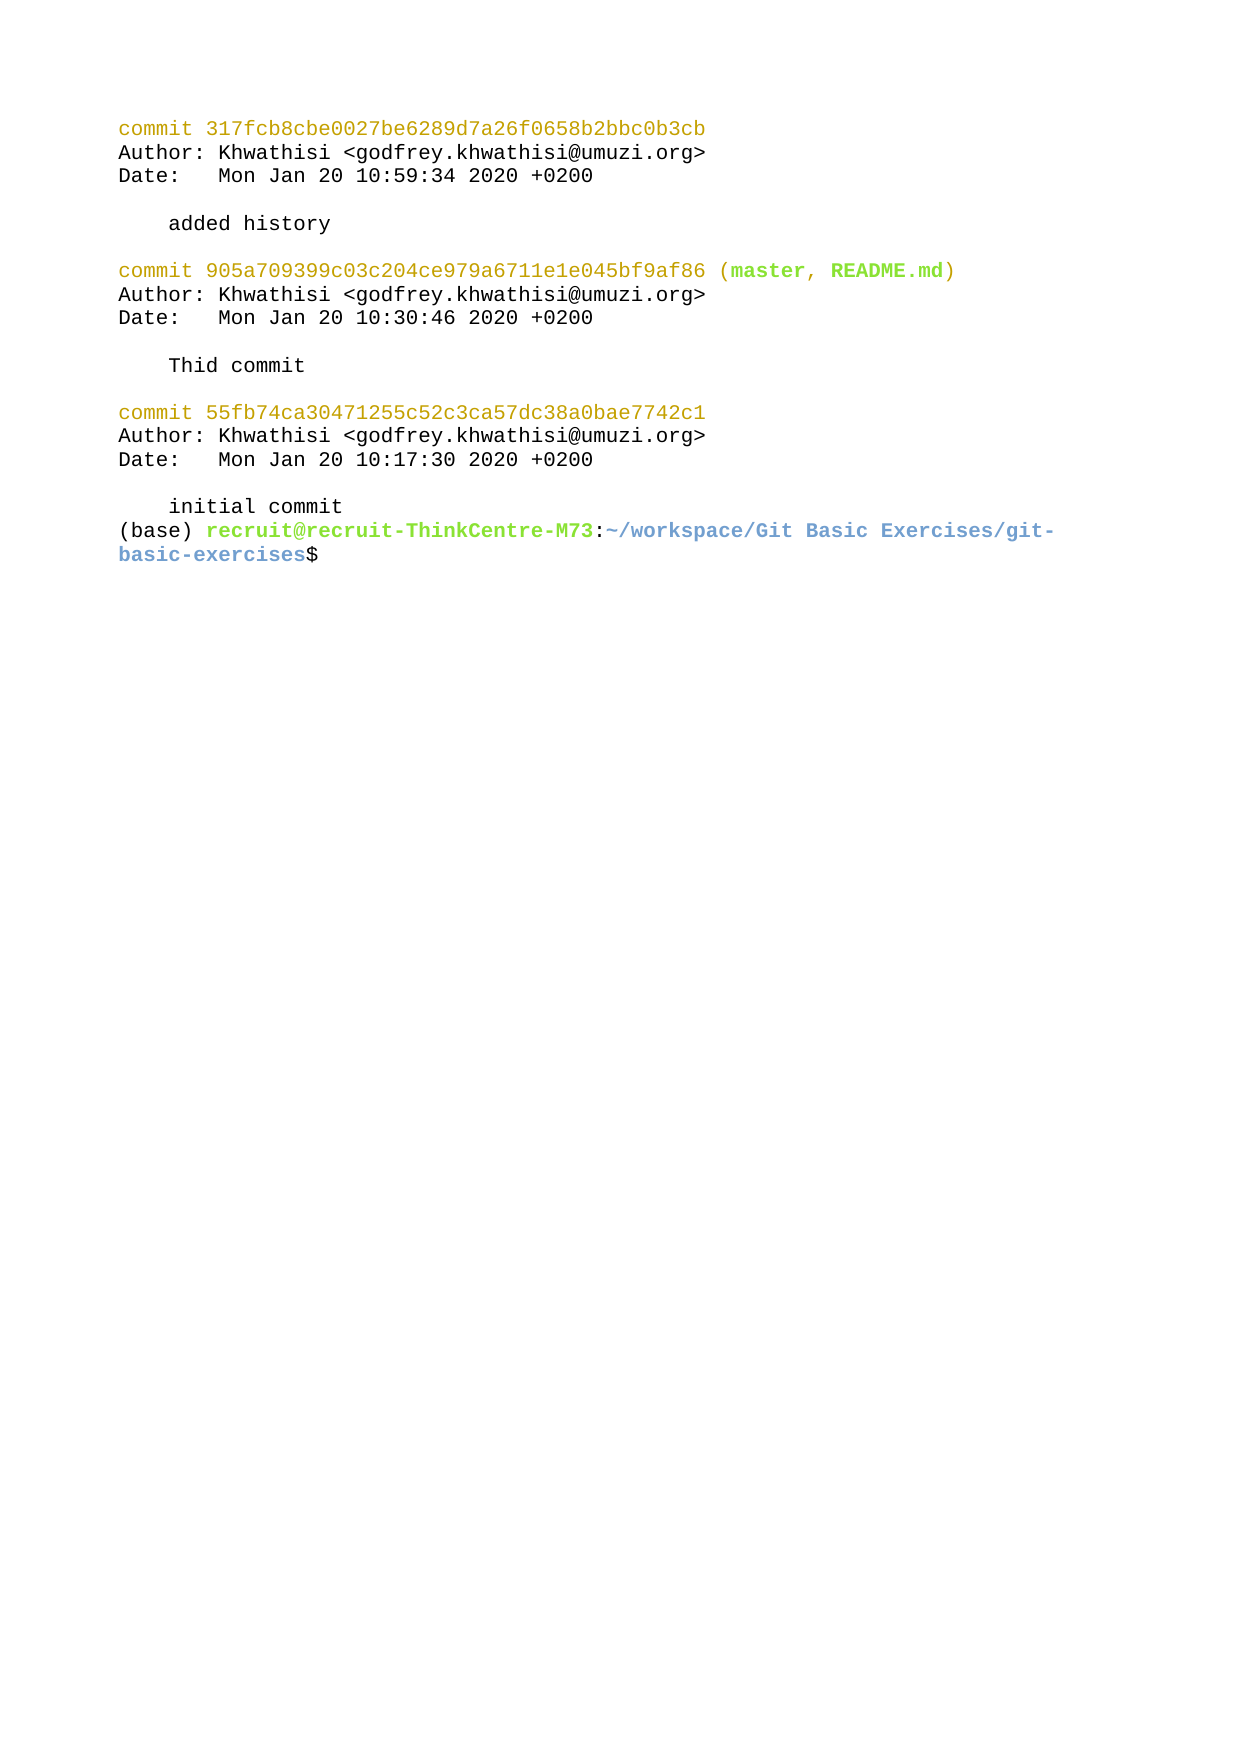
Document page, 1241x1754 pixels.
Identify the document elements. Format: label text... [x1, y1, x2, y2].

text added history [118, 213, 1122, 236]
text commit 905a709399c03c204ce979a6711e1e045bf9af86 (master, README.md) [118, 260, 1122, 284]
text commit 55fb74ca30471255c52c3ca57dc38a0bae7742c1 [118, 402, 1122, 426]
text Author: Khwathisi <godfrey.khwathisi@umuzi.org> [118, 142, 1122, 165]
text Thid commit [118, 354, 1122, 378]
text initial commit [118, 496, 1122, 520]
text (base) recruit@recruit-ThinkCentre-M73:~/workspace/Git Basic Exercises/git-basic-exercises$ [118, 520, 1122, 567]
text Date: Mon Jan 20 10:30:46 2020 +0200 [118, 307, 1122, 331]
text Date: Mon Jan 20 10:59:34 2020 +0200 [118, 165, 1122, 189]
text Author: Khwathisi <godfrey.khwathisi@umuzi.org> [118, 426, 1122, 449]
text Date: Mon Jan 20 10:17:30 2020 +0200 [118, 449, 1122, 473]
text commit 317fcb8cbe0027be6289d7a26f0658b2bbc0b3cb [118, 118, 1122, 142]
text Author: Khwathisi <godfrey.khwathisi@umuzi.org> [118, 284, 1122, 307]
